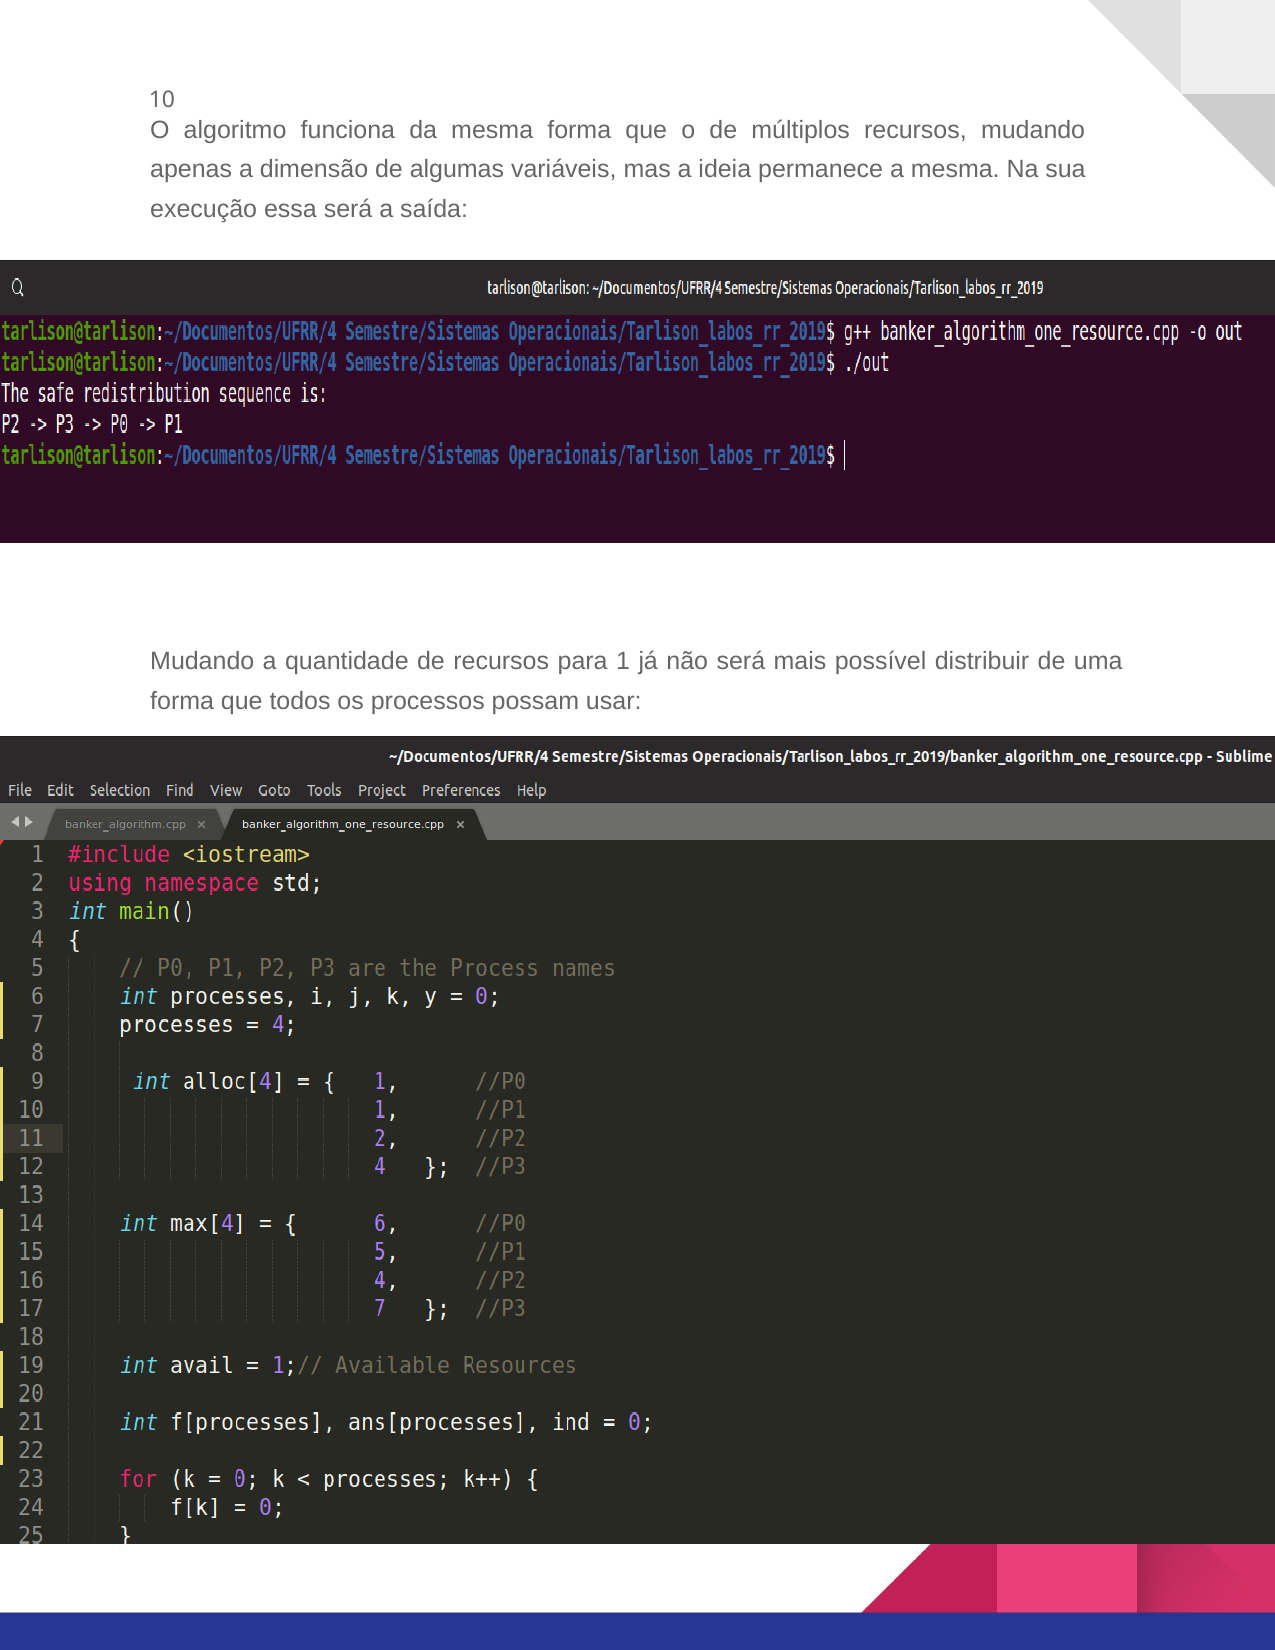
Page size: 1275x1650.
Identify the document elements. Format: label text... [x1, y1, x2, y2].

picture [0, 260, 1275, 543]
picture [0, 736, 1275, 1650]
picture [1087, 0, 1275, 188]
text Mudando a quantidade de recursos para 1 já não será mais possível distribuir de uma forma que todos os processos possam usar: [150, 646, 1125, 715]
text O algoritmo funciona da mesma forma que o de múltiplos recursos, mudando apenas a dimensão de algumas variáveis, mas a ideia permanece a mesma. Na sua execução essa será a saída: [150, 114, 1125, 223]
